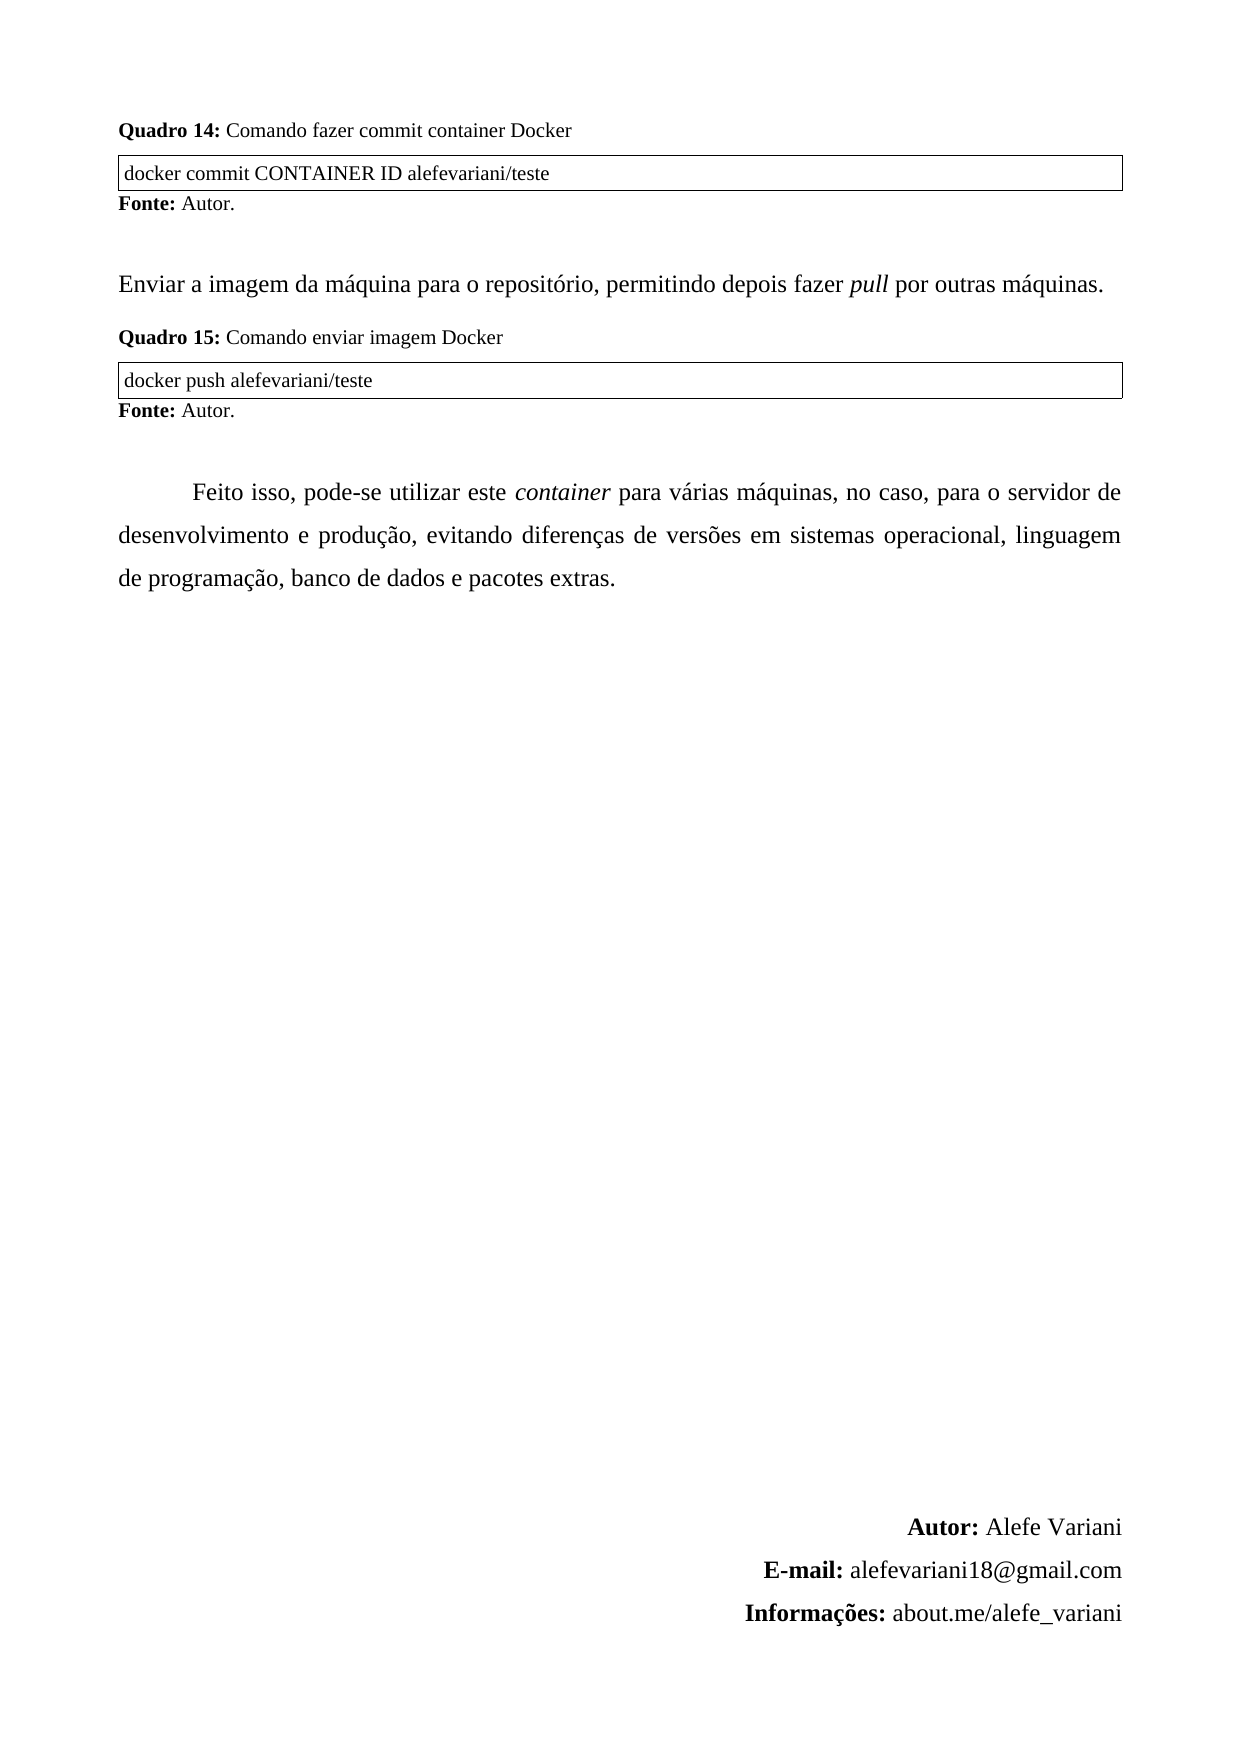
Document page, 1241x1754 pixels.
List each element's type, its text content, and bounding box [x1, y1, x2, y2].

text Informações: about.me/alefe_variani [118, 1598, 1122, 1627]
text Quadro 14: Comando fazer commit container Docker [118, 118, 1122, 142]
table_header docker push alefevariani/teste [119, 363, 1122, 397]
text Fonte: Autor. [118, 399, 1122, 422]
text Feito isso, pode-se utilizar este container para várias máquinas, no caso, para o servidor de desenvolvimento e produção, evitando diferenças de versões em sistemas operacional, linguagem de programação, banco de dados e pacotes extras. [118, 477, 1122, 592]
text Autor: Alefe Variani [118, 1512, 1122, 1540]
text Enviar a imagem da máquina para o repositório, permitindo depois fazer pull por outras máquinas. [118, 269, 1122, 298]
text E-mail: alefevariani18@gmail.com [118, 1555, 1122, 1583]
text Quadro 15: Comando enviar imagem Docker [118, 325, 1122, 349]
text Fonte: Autor. [118, 191, 1122, 214]
table_header docker commit CONTAINER ID alefevariani/teste [119, 156, 1122, 190]
